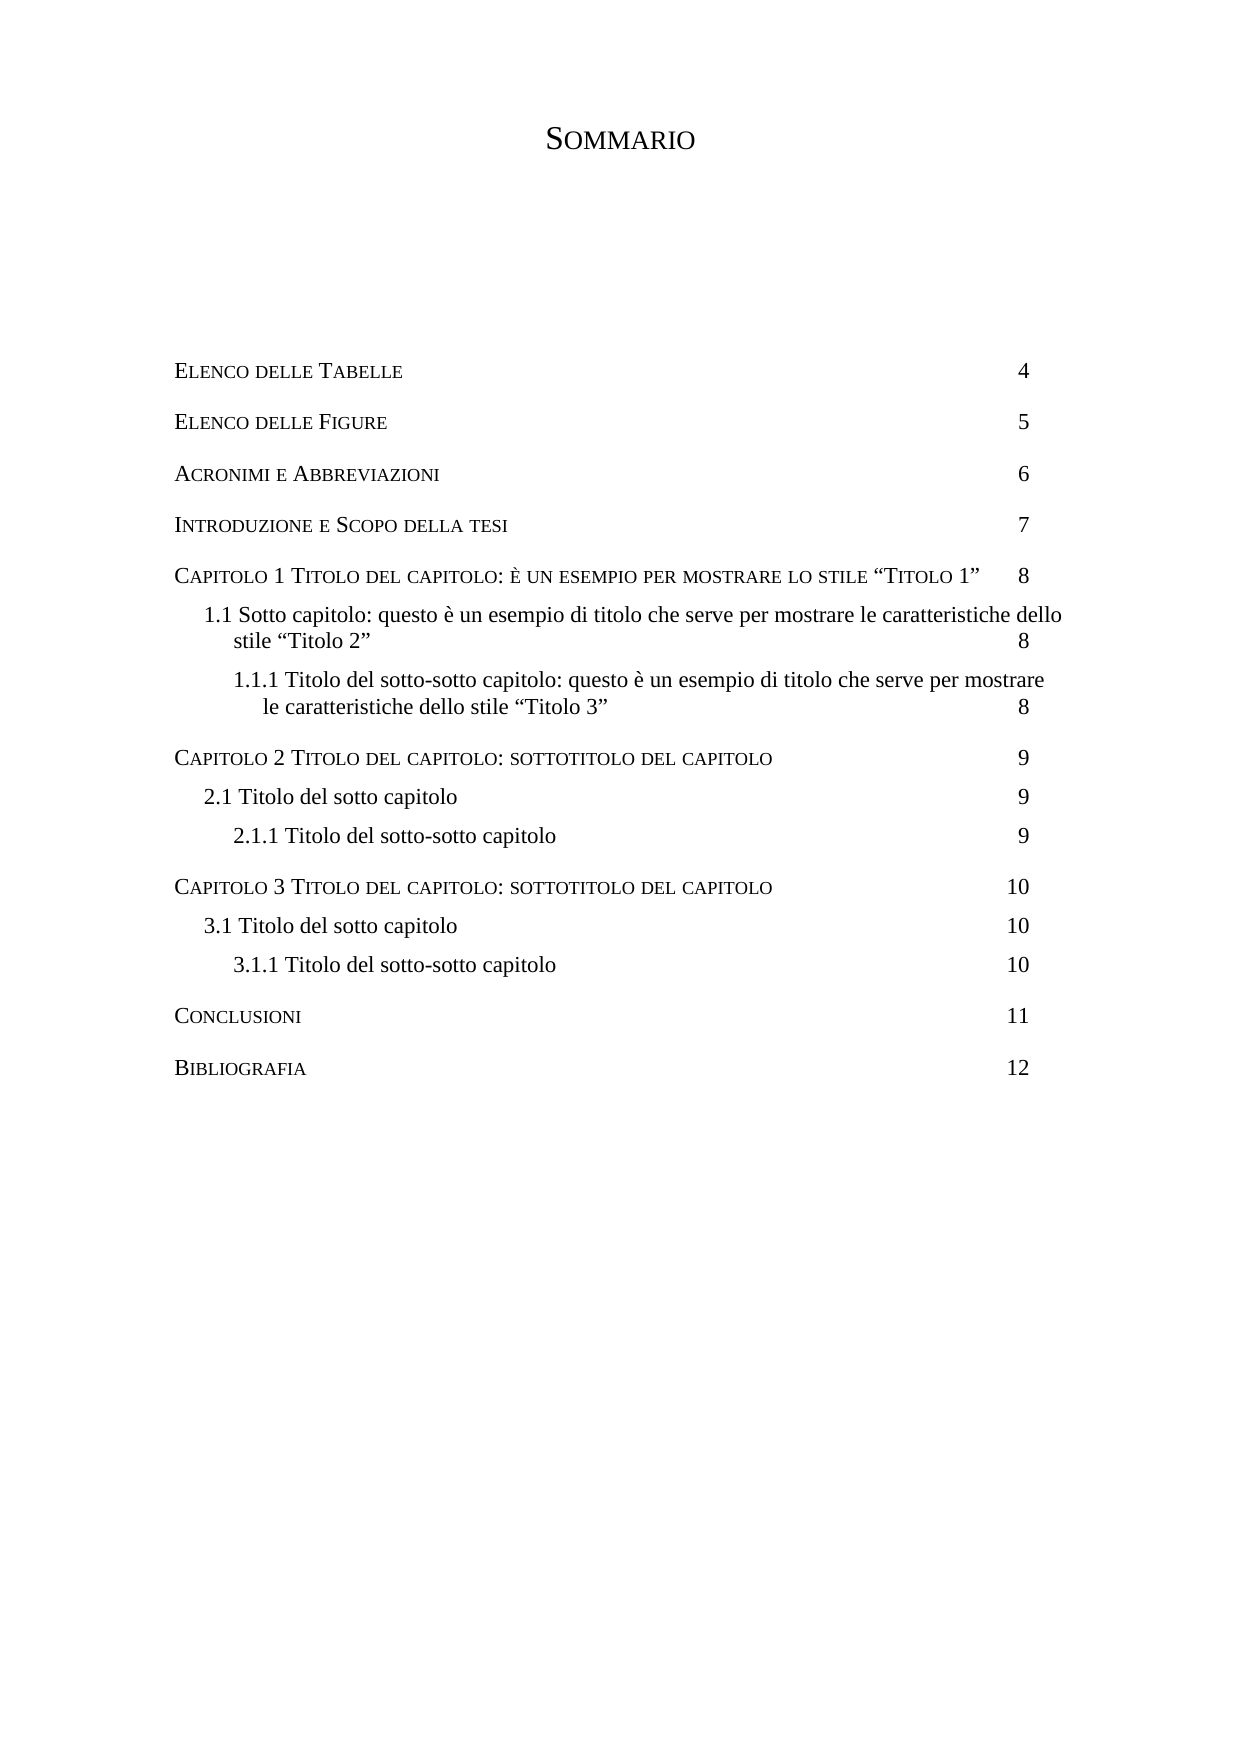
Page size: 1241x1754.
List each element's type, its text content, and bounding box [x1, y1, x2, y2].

text Elenco delle Tabelle 4 [174, 357, 1066, 383]
text Elenco delle Figure 5 [174, 408, 1066, 434]
text Introduzione e Scopo della tesi 7 [174, 511, 1066, 537]
text Capitolo 1 Titolo del capitolo: è un esempio per mostrare lo stile “Titolo 1” 8 [174, 562, 1066, 589]
text 1.1 Sotto capitolo: questo è un esempio di titolo che serve per mostrare le caratteristiche dello stile “Titolo 2” 8 [204, 601, 1066, 654]
text 2.1 Titolo del sotto capitolo 9 [204, 783, 1066, 809]
text 1.1.1 Titolo del sotto-sotto capitolo: questo è un esempio di titolo che serve per mostrare le caratteristiche dello stile “Titolo 3” 8 [233, 666, 1066, 719]
text 2.1.1 Titolo del sotto-sotto capitolo 9 [233, 822, 1066, 848]
text Bibliografia 12 [174, 1053, 1066, 1080]
text Acronimi e Abbreviazioni 6 [174, 459, 1066, 486]
text Conclusioni 11 [174, 1002, 1066, 1028]
text 3.1 Titolo del sotto capitolo 10 [204, 912, 1066, 938]
text Capitolo 2 Titolo del capitolo: sottotitolo del capitolo 9 [174, 744, 1066, 770]
text Sommario [174, 118, 1066, 157]
text Capitolo 3 Titolo del capitolo: sottotitolo del capitolo 10 [174, 873, 1066, 899]
text 3.1.1 Titolo del sotto-sotto capitolo 10 [233, 951, 1066, 977]
